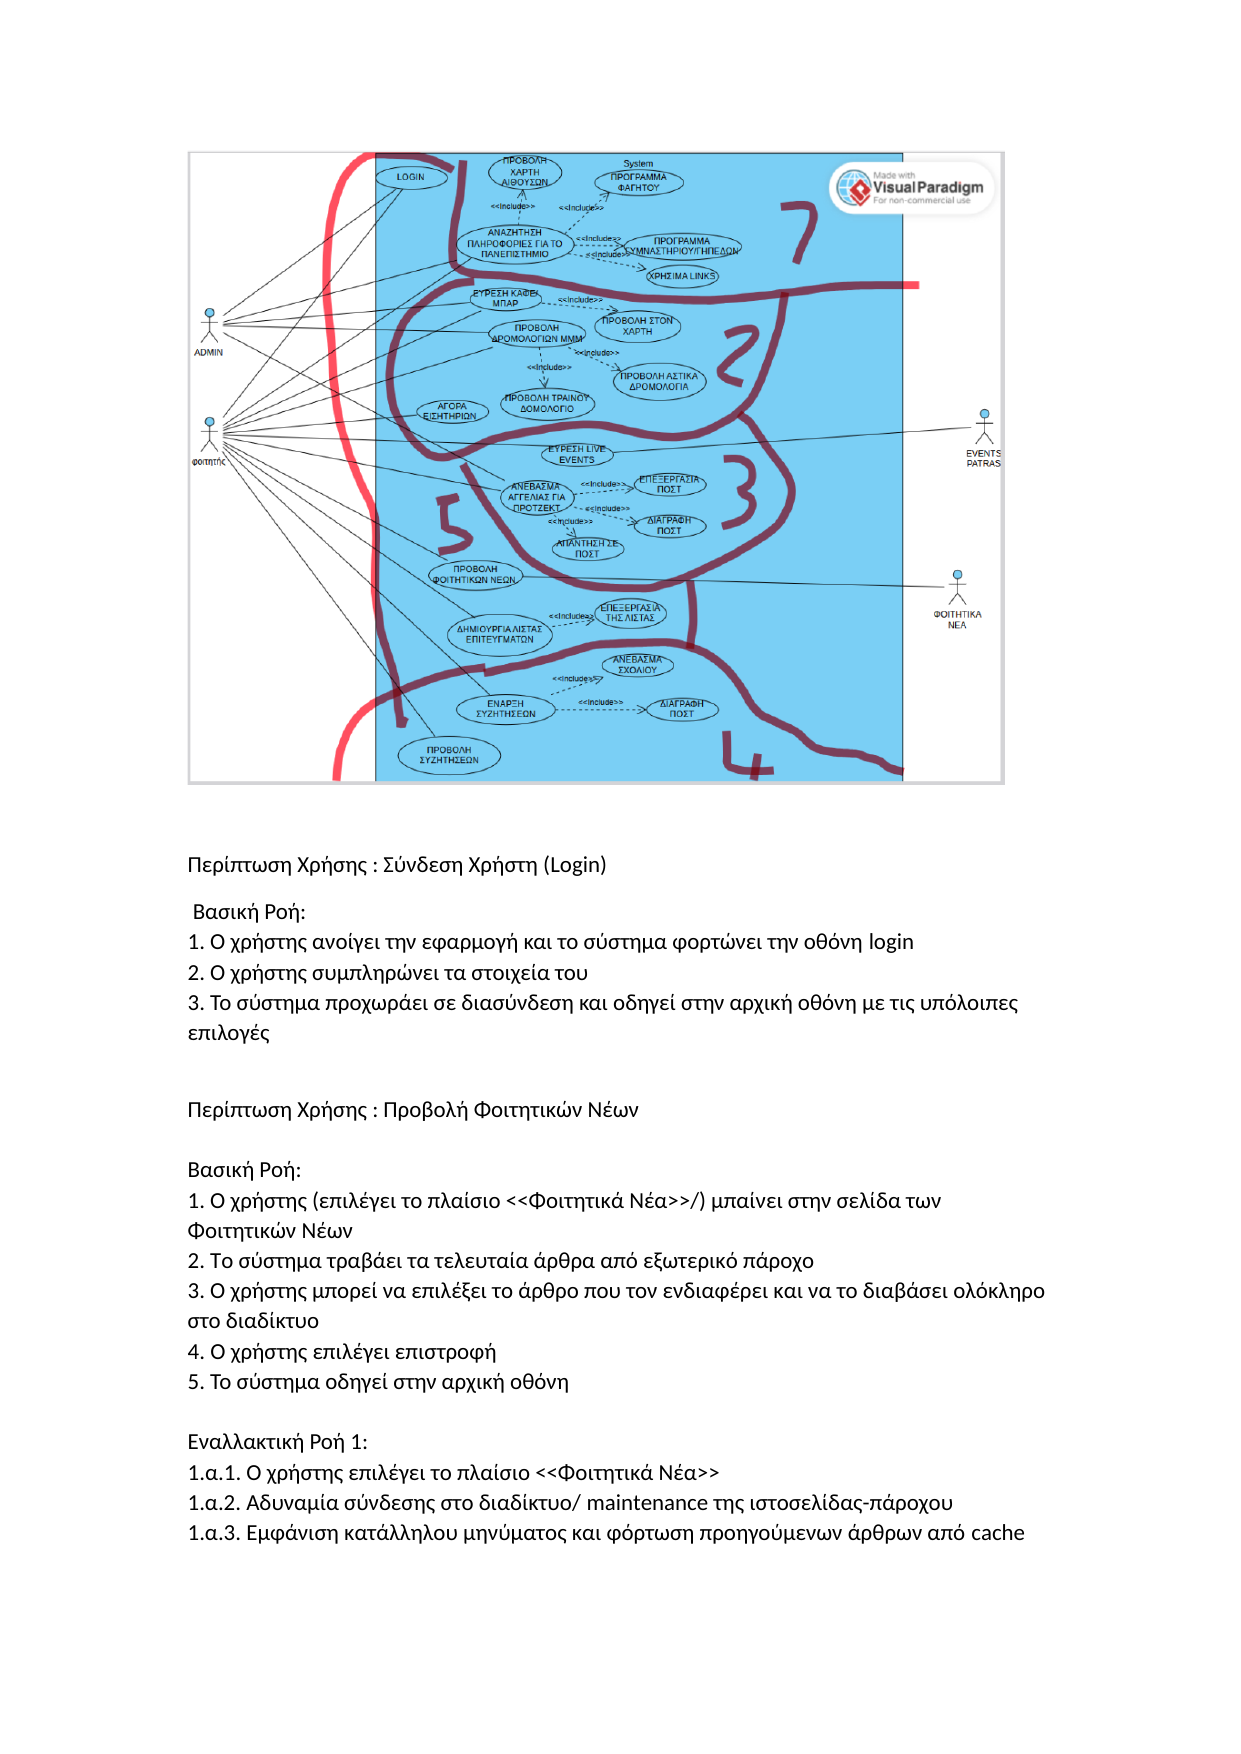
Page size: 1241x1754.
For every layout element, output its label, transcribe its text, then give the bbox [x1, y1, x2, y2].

text Περίπτωση Χρήσης : Προβολή Φοιτητικών Νέων Βασική Ροή: 1. Ο χρήστης (επιλέγει το πλαίσιο <<Φοιτητικά Νέα>>/) μπαίνει στην σελίδα των Φοιτητικών Νέων 2. Το σύστημα τραβάει τα τελευταία άρθρα από εξωτερικό πάροχο 3. Ο χρήστης μπορεί να επιλέξει το άρθρο που τον ενδιαφέρει και να το διαβάσει ολόκληρο στο διαδίκτυο 4. O χρήστης επιλέγει επιστροφή 5. Το σύστημα οδηγεί στην αρχική οθόνη Εναλλακτική Ροή 1: 1.α.1. Ο χρήστης επιλέγει το πλαίσιο <<Φοιτητικά Νέα>> 1.α.2. Αδυναμία σύνδεσης στο διαδίκτυο/ maintenance της ιστοσελίδας-πάροχου 1.α.3. Εμφάνιση κατάλληλου μηνύματος και φόρτωση προηγούμενων άρθρων από cache [187, 1095, 1053, 1546]
text Βασική Ροή: 1. Ο χρήστης ανοίγει την εφαρμογή και το σύστημα φορτώνει την οθόνη login 2. Ο χρήστης συμπληρώνει τα στοιχεία του 3. Το σύστημα προχωράει σε διασύνδεση και οδηγεί στην αρχική οθόνη με τις υπόλοιπες επιλογές [187, 897, 1053, 1076]
text Περίπτωση Χρήσης : Σύνδεση Χρήστη (Login) [187, 850, 1053, 878]
picture [187, 150, 1005, 785]
